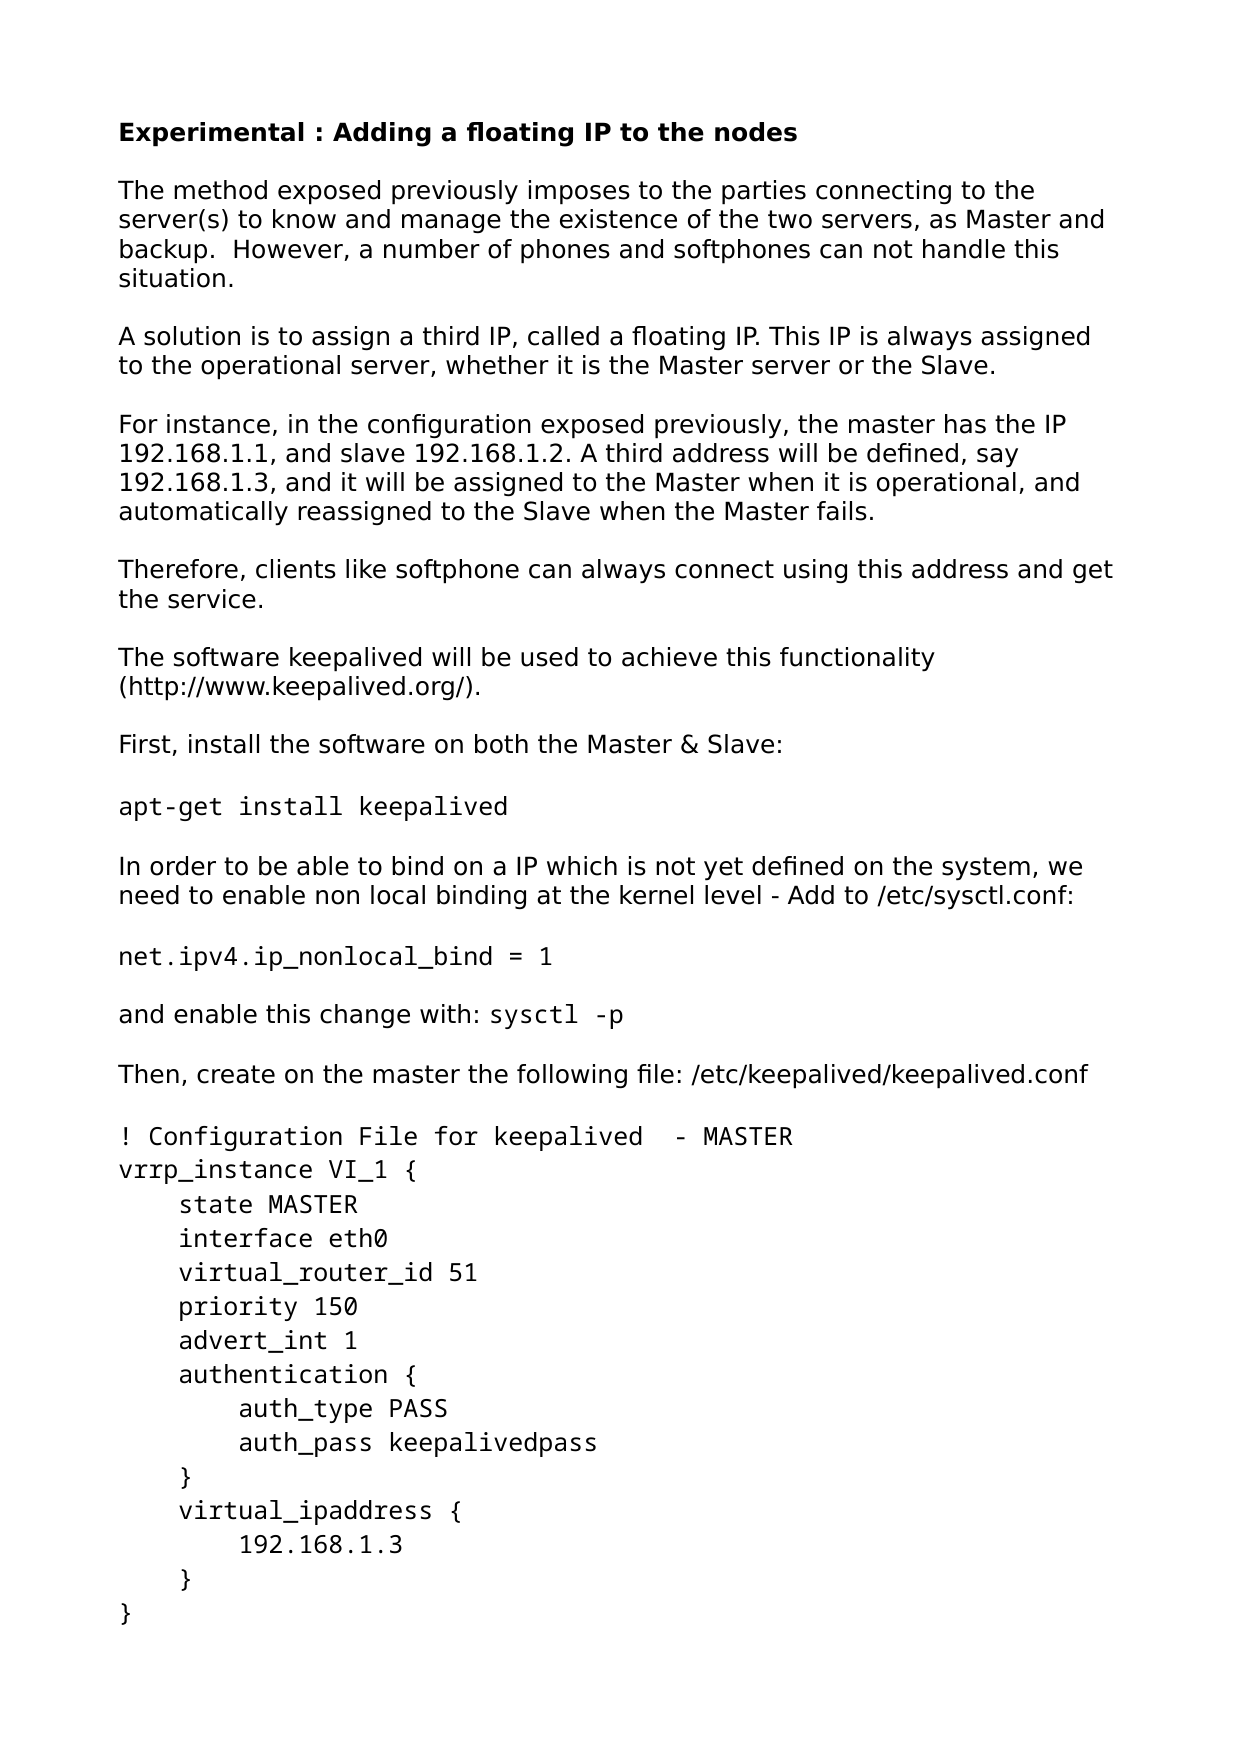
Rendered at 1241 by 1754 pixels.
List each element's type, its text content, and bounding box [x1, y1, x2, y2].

text For instance, in the configuration exposed previously, the master has the IP 192.168.1.1, and slave 192.168.1.2. A third address will be defined, say 192.168.1.3, and it will be assigned to the Master when it is operational, and automatically reassigned to the Slave when the Master fails. [118, 410, 1122, 526]
text Therefore, clients like softphone can always connect using this address and get the service. [118, 556, 1122, 614]
text auth_pass keepalivedpass [118, 1425, 1122, 1459]
text ! Configuration File for keepalived - MASTER [118, 1118, 1122, 1152]
text The method exposed previously imposes to the parties connecting to the server(s) to know and manage the existence of the two servers, as Master and backup. However, a number of phones and softphones can not handle this situation. [118, 176, 1122, 293]
text virtual_router_id 51 [118, 1254, 1122, 1288]
text } [118, 1459, 1122, 1493]
text priority 150 [118, 1288, 1122, 1322]
text The software keepalived will be used to achieve this functionality (http://www.keepalived.org/). [118, 643, 1122, 701]
text Experimental : Adding a floating IP to the nodes [118, 118, 1122, 147]
text authentication { [118, 1357, 1122, 1391]
text In order to be able to bind on a IP which is not yet defined on the system, we need to enable non local binding at the kernel level - Add to /etc/sysctl.conf: [118, 852, 1122, 911]
text } [118, 1561, 1122, 1595]
text net.ipv4.ip_nonlocal_bind = 1 [118, 939, 1122, 973]
text apt-get install keepalived [118, 789, 1122, 823]
text state MASTER [118, 1186, 1122, 1220]
text Then, create on the master the following file: /etc/keepalived/keepalived.conf [118, 1060, 1122, 1089]
text virtual_ipaddress { [118, 1493, 1122, 1527]
text First, install the software on both the Master & Slave: [118, 731, 1122, 760]
text 192.168.1.3 [118, 1527, 1122, 1561]
text auth_type PASS [118, 1391, 1122, 1425]
text A solution is to assign a third IP, called a floating IP. This IP is always assigned to the operational server, whether it is the Master server or the Slave. [118, 322, 1122, 381]
text and enable this change with: sysctl -p [118, 997, 1122, 1031]
text } [118, 1595, 1122, 1629]
text interface eth0 [118, 1220, 1122, 1254]
text advert_int 1 [118, 1322, 1122, 1357]
text vrrp_instance VI_1 { [118, 1152, 1122, 1186]
